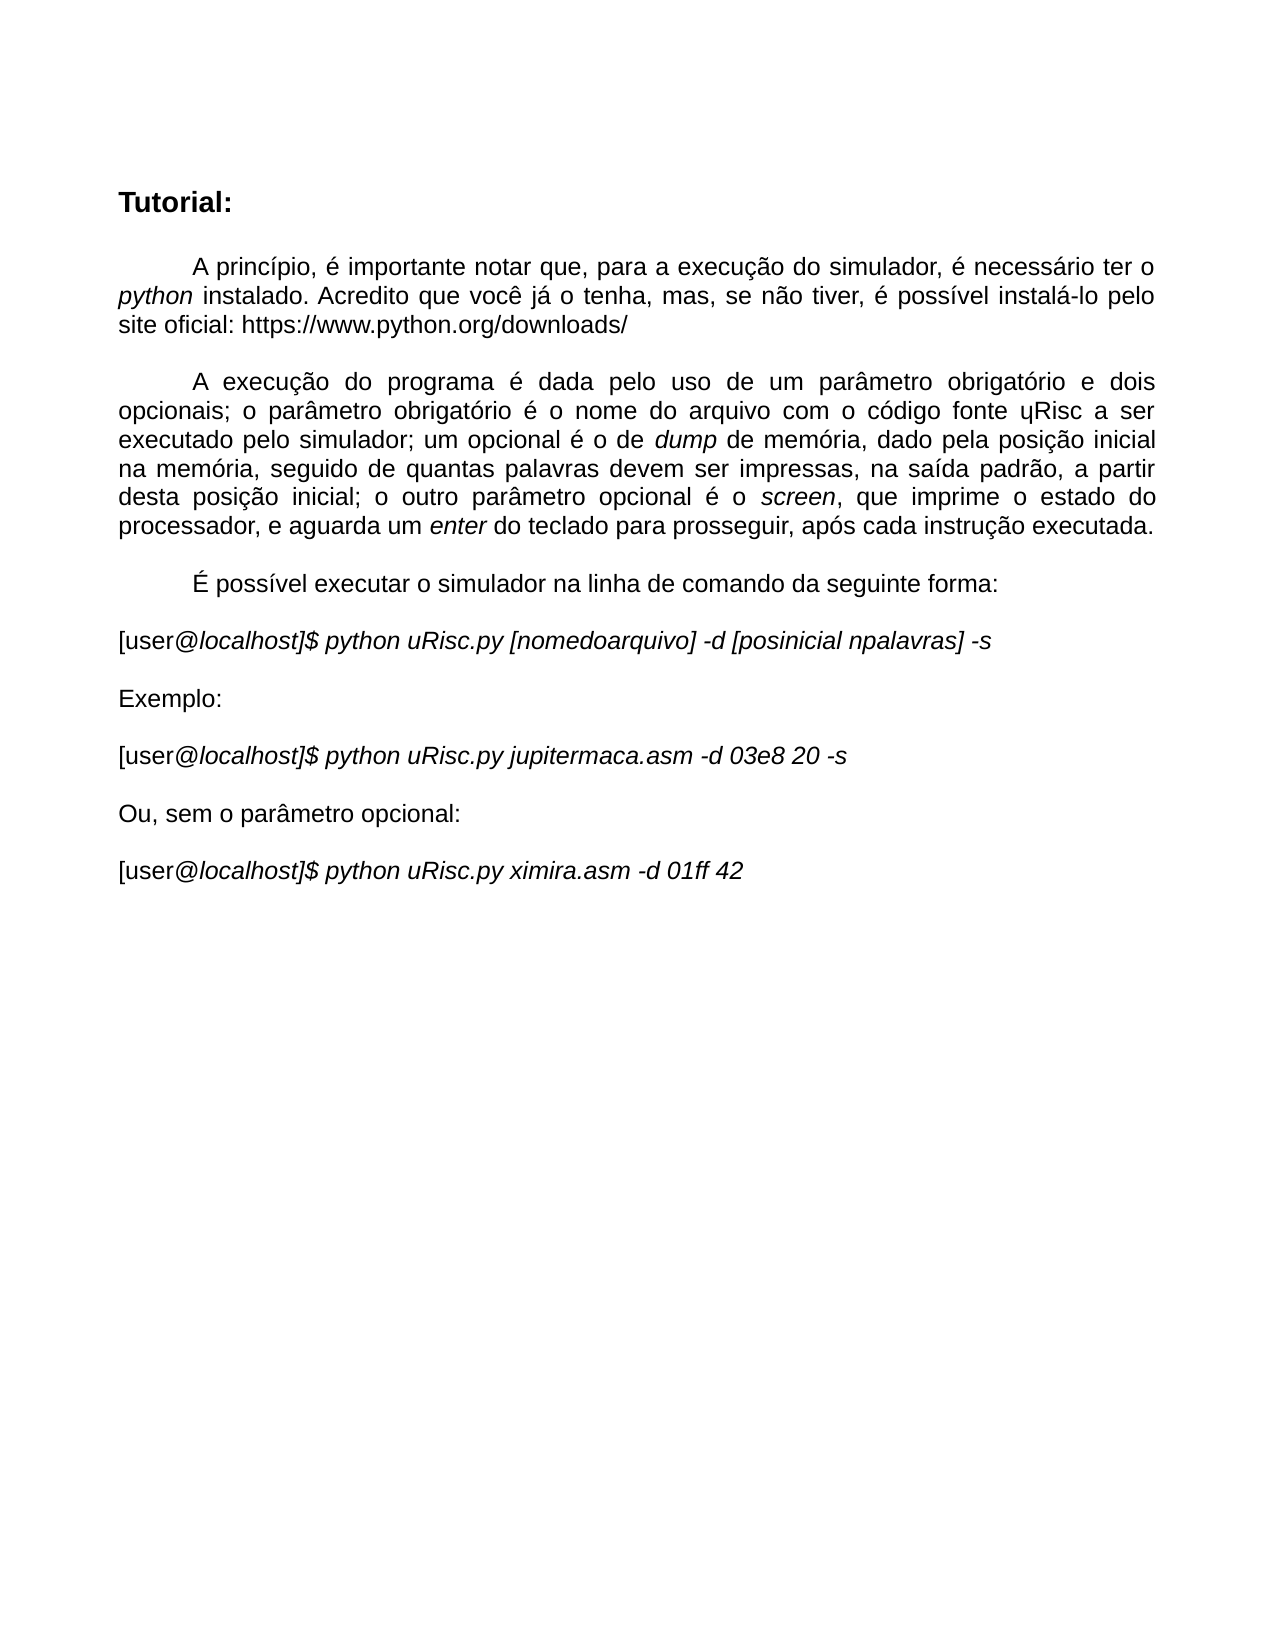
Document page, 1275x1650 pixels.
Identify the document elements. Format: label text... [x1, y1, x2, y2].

text Exemplo: [118, 683, 1157, 712]
text [user@localhost]$ python uRisc.py ximira.asm -d 01ff 42 [118, 856, 1157, 885]
text [user@localhost]$ python uRisc.py jupitermaca.asm -d 03e8 20 -s [118, 741, 1157, 770]
text É possível executar o simulador na linha de comando da seguinte forma: [118, 568, 1157, 597]
text Tutorial: [118, 185, 1157, 219]
text Ou, sem o parâmetro opcional: [118, 798, 1157, 827]
text A execução do programa é dada pelo uso de um parâmetro obrigatório e dois opcionais; o parâmetro obrigatório é o nome do arquivo com o código fonte ɥRisc a ser executado pelo simulador; um opcional é o de dump de memória, dado pela posição inicial na memória, seguido de quantas palavras devem ser impressas, na saída padrão, a partir desta posição inicial; o outro parâmetro opcional é o screen, que imprime o estado do processador, e aguarda um enter do teclado para prosseguir, após cada instrução executada. [118, 367, 1157, 540]
text [user@localhost]$ python uRisc.py [nomedoarquivo] -d [posinicial npalavras] -s [118, 626, 1157, 655]
text A princípio, é importante notar que, para a execução do simulador, é necessário ter o python instalado. Acredito que você já o tenha, mas, se não tiver, é possível instalá-lo pelo site oficial: https://www.python.org/downloads/ [118, 252, 1157, 338]
